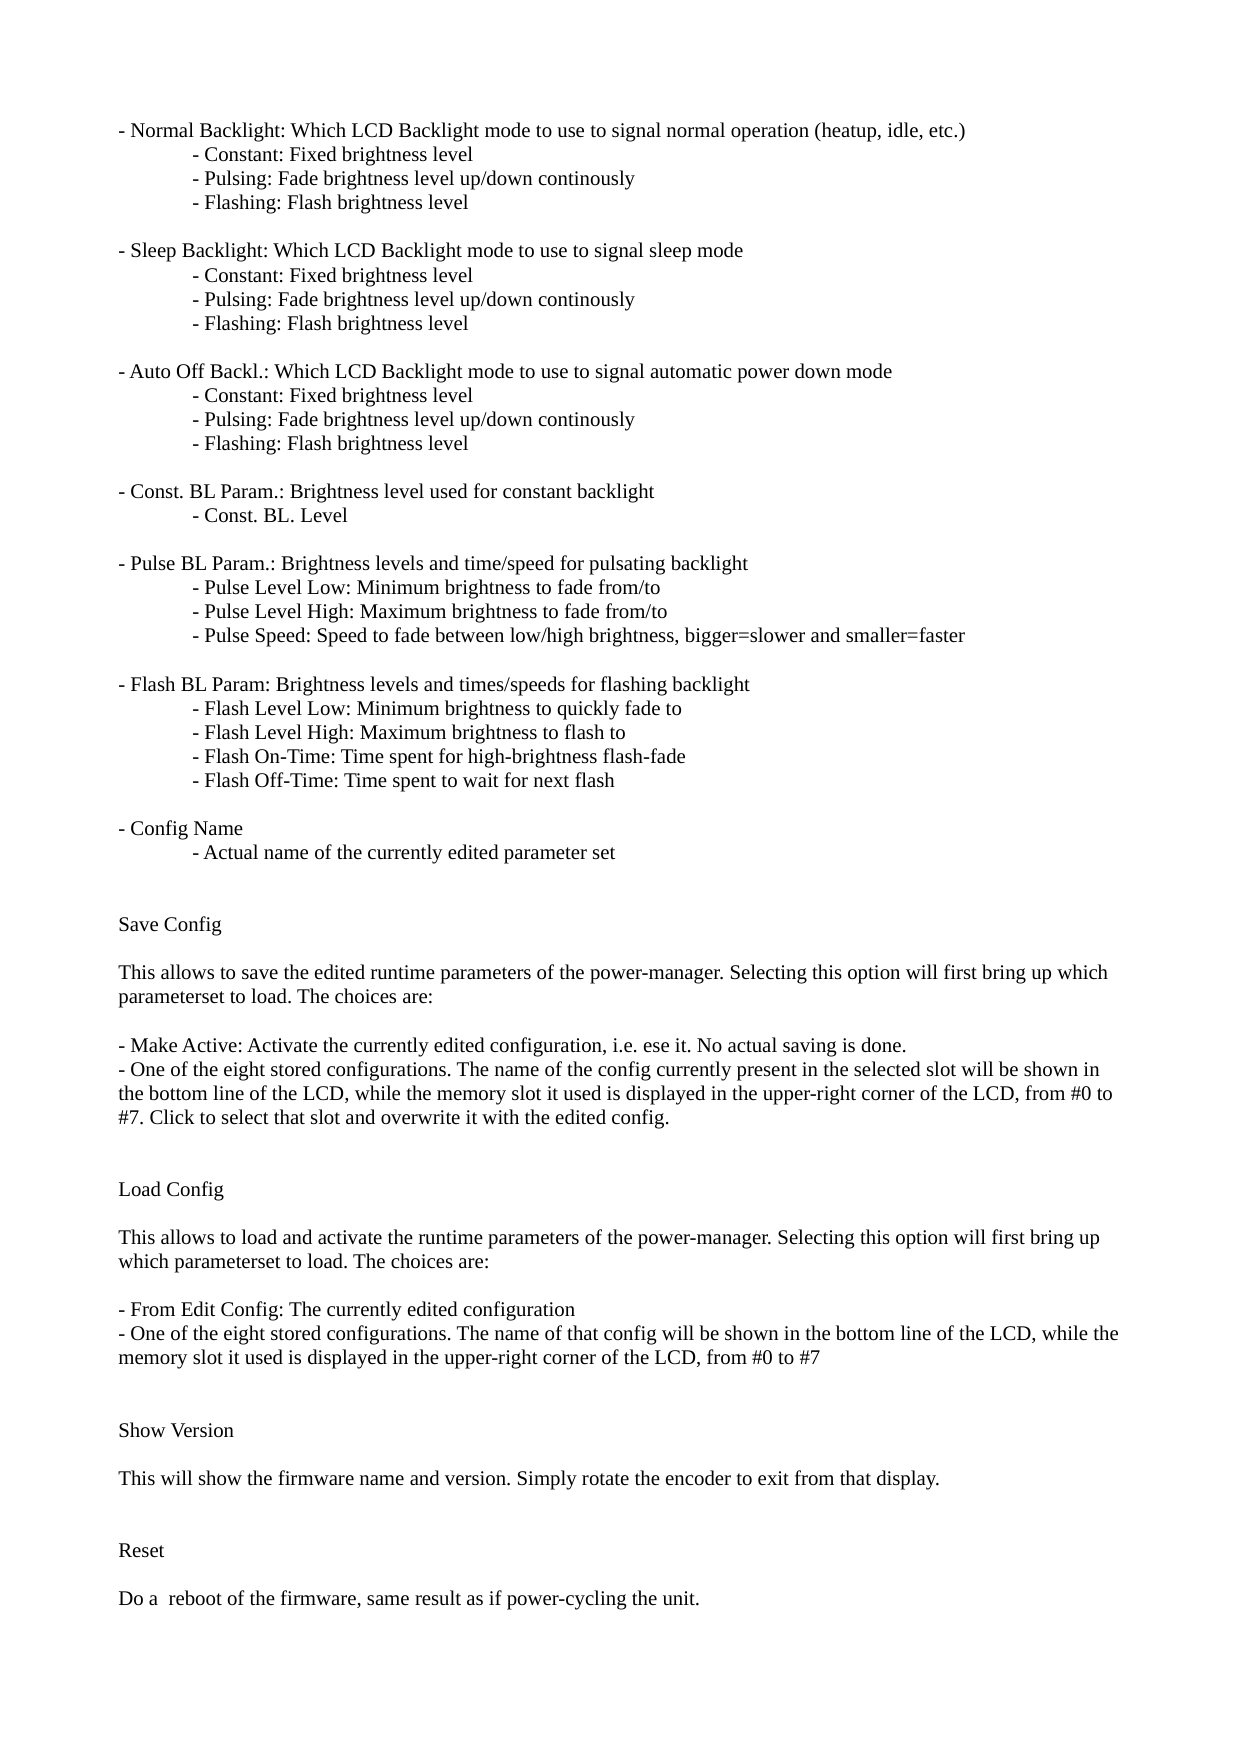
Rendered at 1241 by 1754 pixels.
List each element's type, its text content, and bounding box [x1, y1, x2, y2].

text - Constant: Fixed brightness level [118, 383, 1122, 407]
text - Pulsing: Fade brightness level up/down continously [118, 407, 1122, 431]
text - One of the eight stored configurations. The name of that config will be shown in the bottom line of the LCD, while the memory slot it used is displayed in the upper-right corner of the LCD, from #0 to #7 [118, 1321, 1122, 1369]
text - Actual name of the currently edited parameter set [118, 840, 1122, 864]
text - Normal Backlight: Which LCD Backlight mode to use to signal normal operation (heatup, idle, etc.) [118, 118, 1122, 142]
text - Pulse BL Param.: Brightness levels and time/speed for pulsating backlight [118, 551, 1122, 575]
text Do a reboot of the firmware, same result as if power-cycling the unit. [118, 1586, 1122, 1610]
text - Pulse Speed: Speed to fade between low/high brightness, bigger=slower and smaller=faster [118, 623, 1122, 647]
text - Constant: Fixed brightness level [118, 142, 1122, 166]
text - Flash On-Time: Time spent for high-brightness flash-fade [118, 744, 1122, 768]
text - Flashing: Flash brightness level [118, 190, 1122, 214]
text - Flash Level Low: Minimum brightness to quickly fade to [118, 696, 1122, 720]
text Show Version [118, 1417, 1122, 1442]
text Save Config [118, 912, 1122, 936]
text - Flash Level High: Maximum brightness to flash to [118, 720, 1122, 744]
text - One of the eight stored configurations. The name of the config currently present in the selected slot will be shown in the bottom line of the LCD, while the memory slot it used is displayed in the upper-right corner of the LCD, from #0 to #7. Click to select that slot and overwrite it with the edited config. [118, 1057, 1122, 1129]
text - Const. BL. Level [118, 503, 1122, 527]
text This allows to save the edited runtime parameters of the power-manager. Selecting this option will first bring up which parameterset to load. The choices are: [118, 960, 1122, 1008]
text - From Edit Config: The currently edited configuration [118, 1297, 1122, 1321]
text This allows to load and activate the runtime parameters of the power-manager. Selecting this option will first bring up which parameterset to load. The choices are: [118, 1225, 1122, 1273]
text - Make Active: Activate the currently edited configuration, i.e. ese it. No actual saving is done. [118, 1032, 1122, 1057]
text - Pulse Level Low: Minimum brightness to fade from/to [118, 575, 1122, 599]
text - Flashing: Flash brightness level [118, 431, 1122, 455]
text - Constant: Fixed brightness level [118, 262, 1122, 287]
text This will show the firmware name and version. Simply rotate the encoder to exit from that display. [118, 1466, 1122, 1490]
text - Auto Off Backl.: Which LCD Backlight mode to use to signal automatic power down mode [118, 359, 1122, 383]
text - Flash Off-Time: Time spent to wait for next flash [118, 768, 1122, 792]
text - Config Name [118, 816, 1122, 840]
text - Const. BL Param.: Brightness level used for constant backlight [118, 479, 1122, 503]
text - Pulsing: Fade brightness level up/down continously [118, 166, 1122, 190]
text - Sleep Backlight: Which LCD Backlight mode to use to signal sleep mode [118, 238, 1122, 262]
text - Flashing: Flash brightness level [118, 311, 1122, 335]
text Load Config [118, 1177, 1122, 1201]
text - Pulsing: Fade brightness level up/down continously [118, 287, 1122, 311]
text - Flash BL Param: Brightness levels and times/speeds for flashing backlight [118, 672, 1122, 696]
text - Pulse Level High: Maximum brightness to fade from/to [118, 599, 1122, 623]
text Reset [118, 1538, 1122, 1562]
